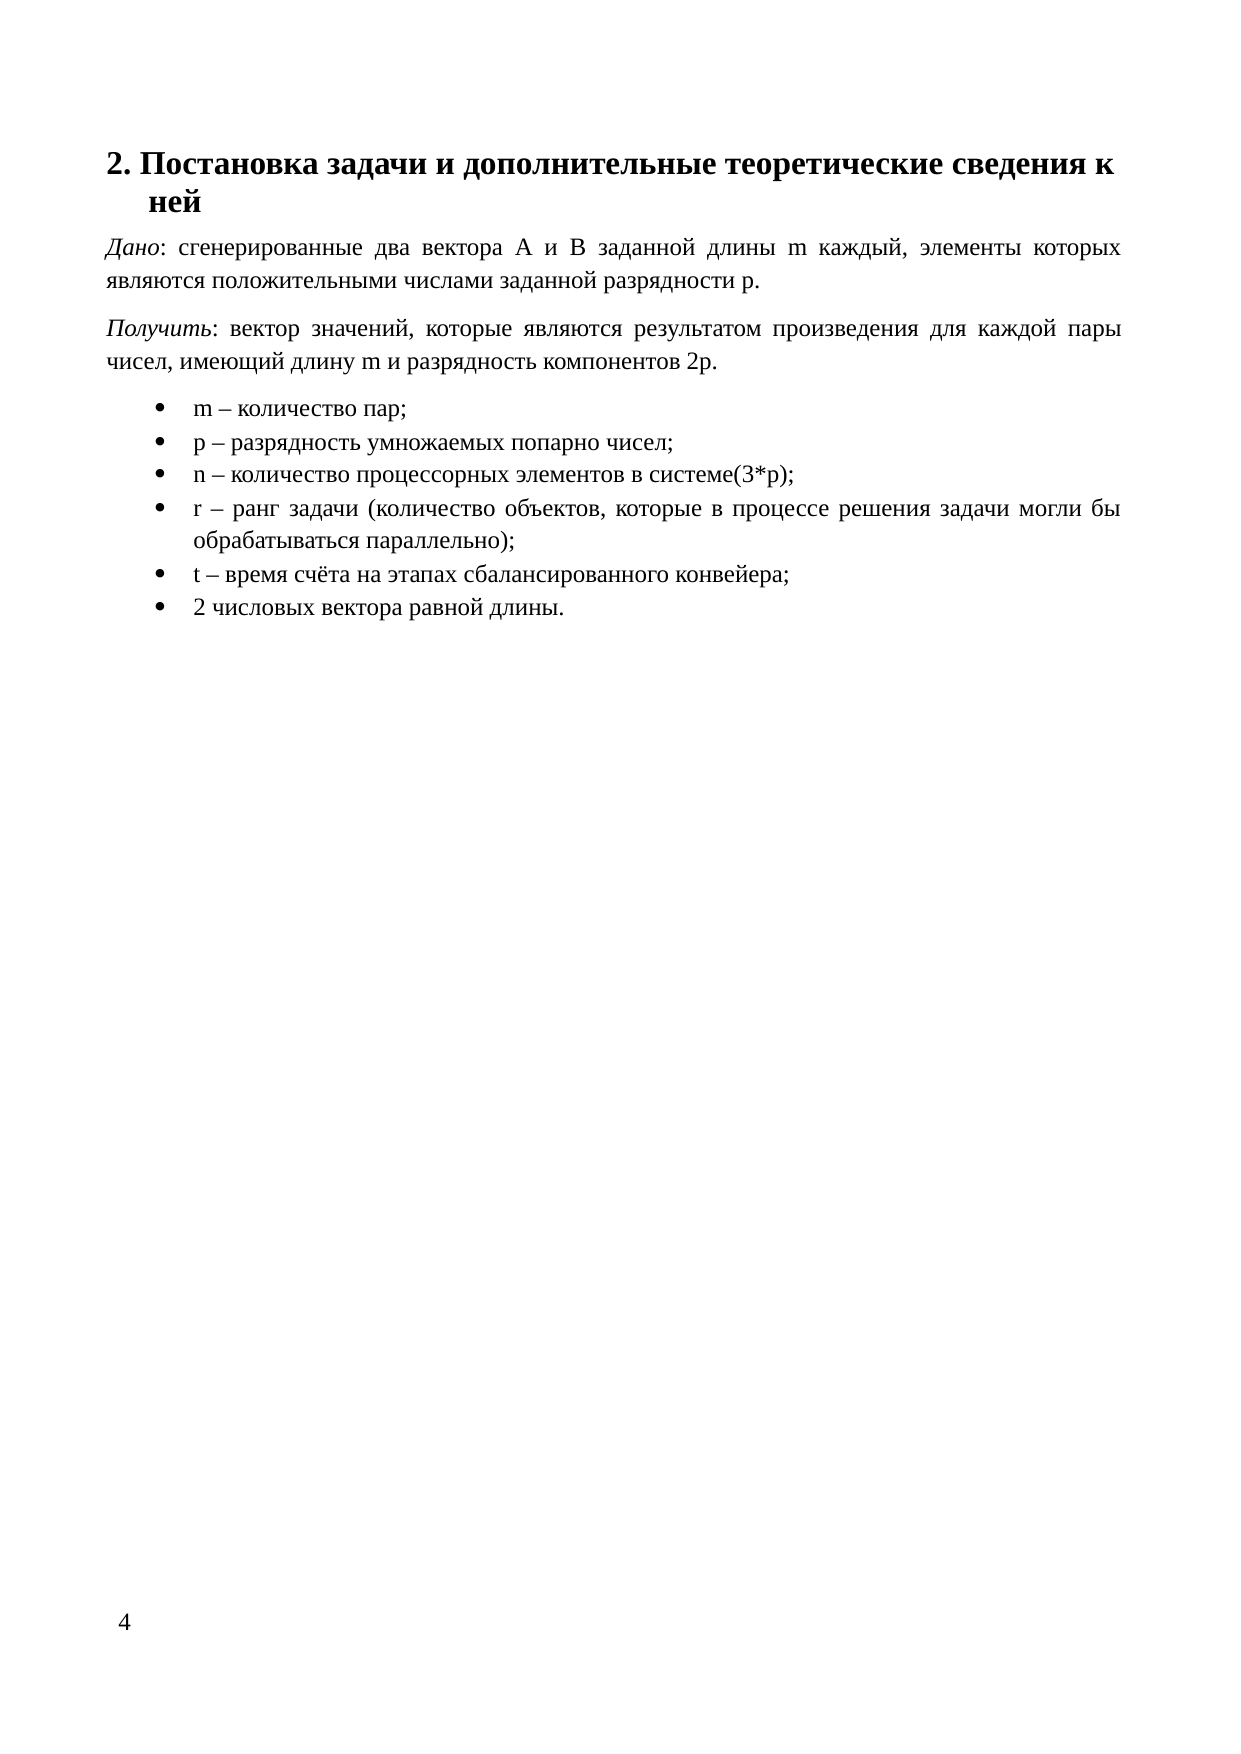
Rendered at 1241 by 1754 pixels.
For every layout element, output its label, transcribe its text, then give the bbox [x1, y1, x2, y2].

list m – количество пар; [156, 393, 1122, 422]
text Получить: вектор значений, которые являются результатом произведения для каждой пары чисел, имеющий длину m и разрядность компонентов 2p. [106, 313, 1122, 375]
subtitle Постановка задачи и дополнительные теоретические сведения к ней [106, 143, 1122, 220]
text Дано: сгенерированные два вектора А и В заданной длины m каждый, элементы которых являются положительными числами заданной разрядности p. [106, 232, 1122, 294]
list n – количество процессорных элементов в системе(3*p); [156, 459, 1122, 488]
list p – разрядность умножаемых попарно чисел; [156, 427, 1122, 455]
list 2 числовых вектора равной длины. [156, 592, 1122, 620]
list t – время счёта на этапах сбалансированного конвейера; [156, 559, 1122, 587]
list r – ранг задачи (количество объектов, которые в процессе решения задачи могли бы обрабатываться параллельно); [156, 493, 1122, 554]
